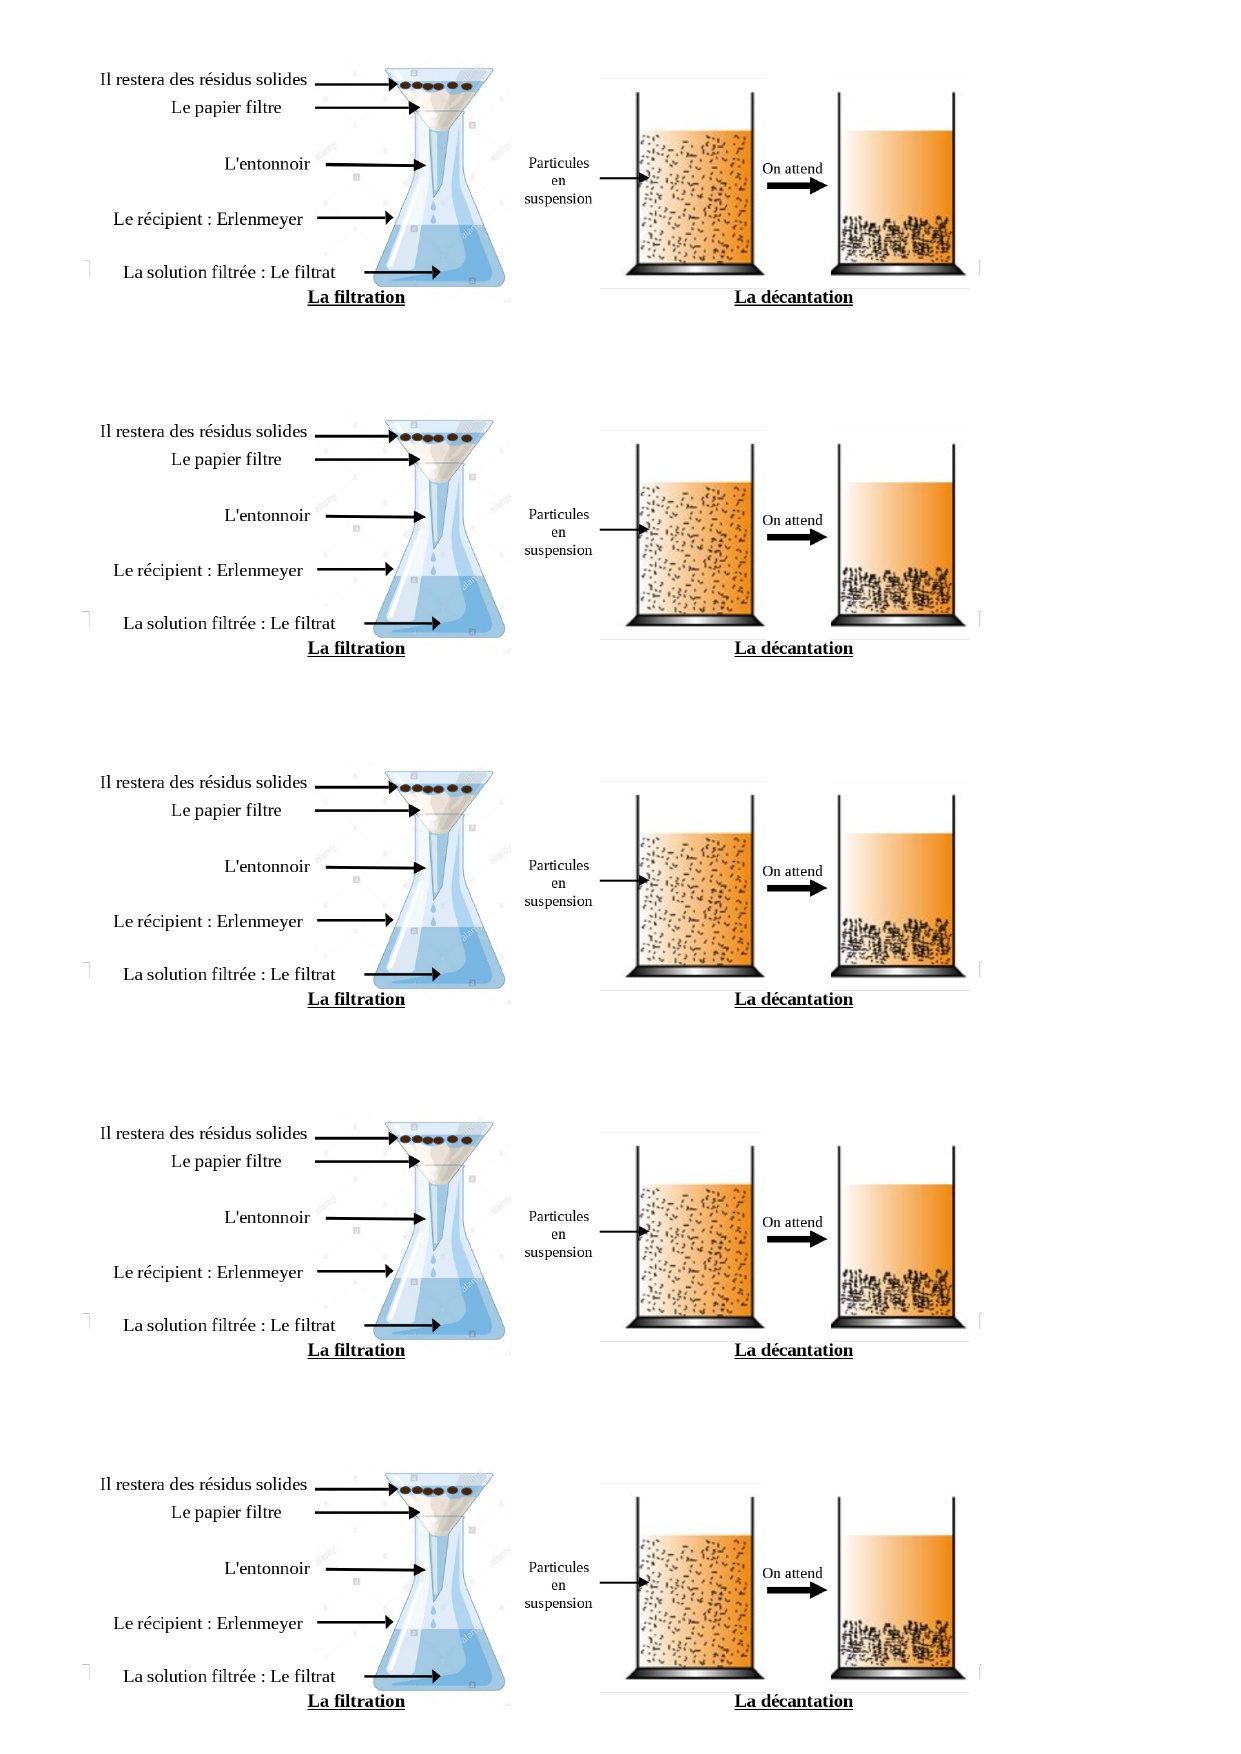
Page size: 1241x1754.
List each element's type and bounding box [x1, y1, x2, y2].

picture [82, 751, 982, 1018]
picture [82, 1102, 982, 1369]
picture [82, 400, 982, 667]
picture [82, 48, 982, 316]
picture [82, 1453, 982, 1720]
